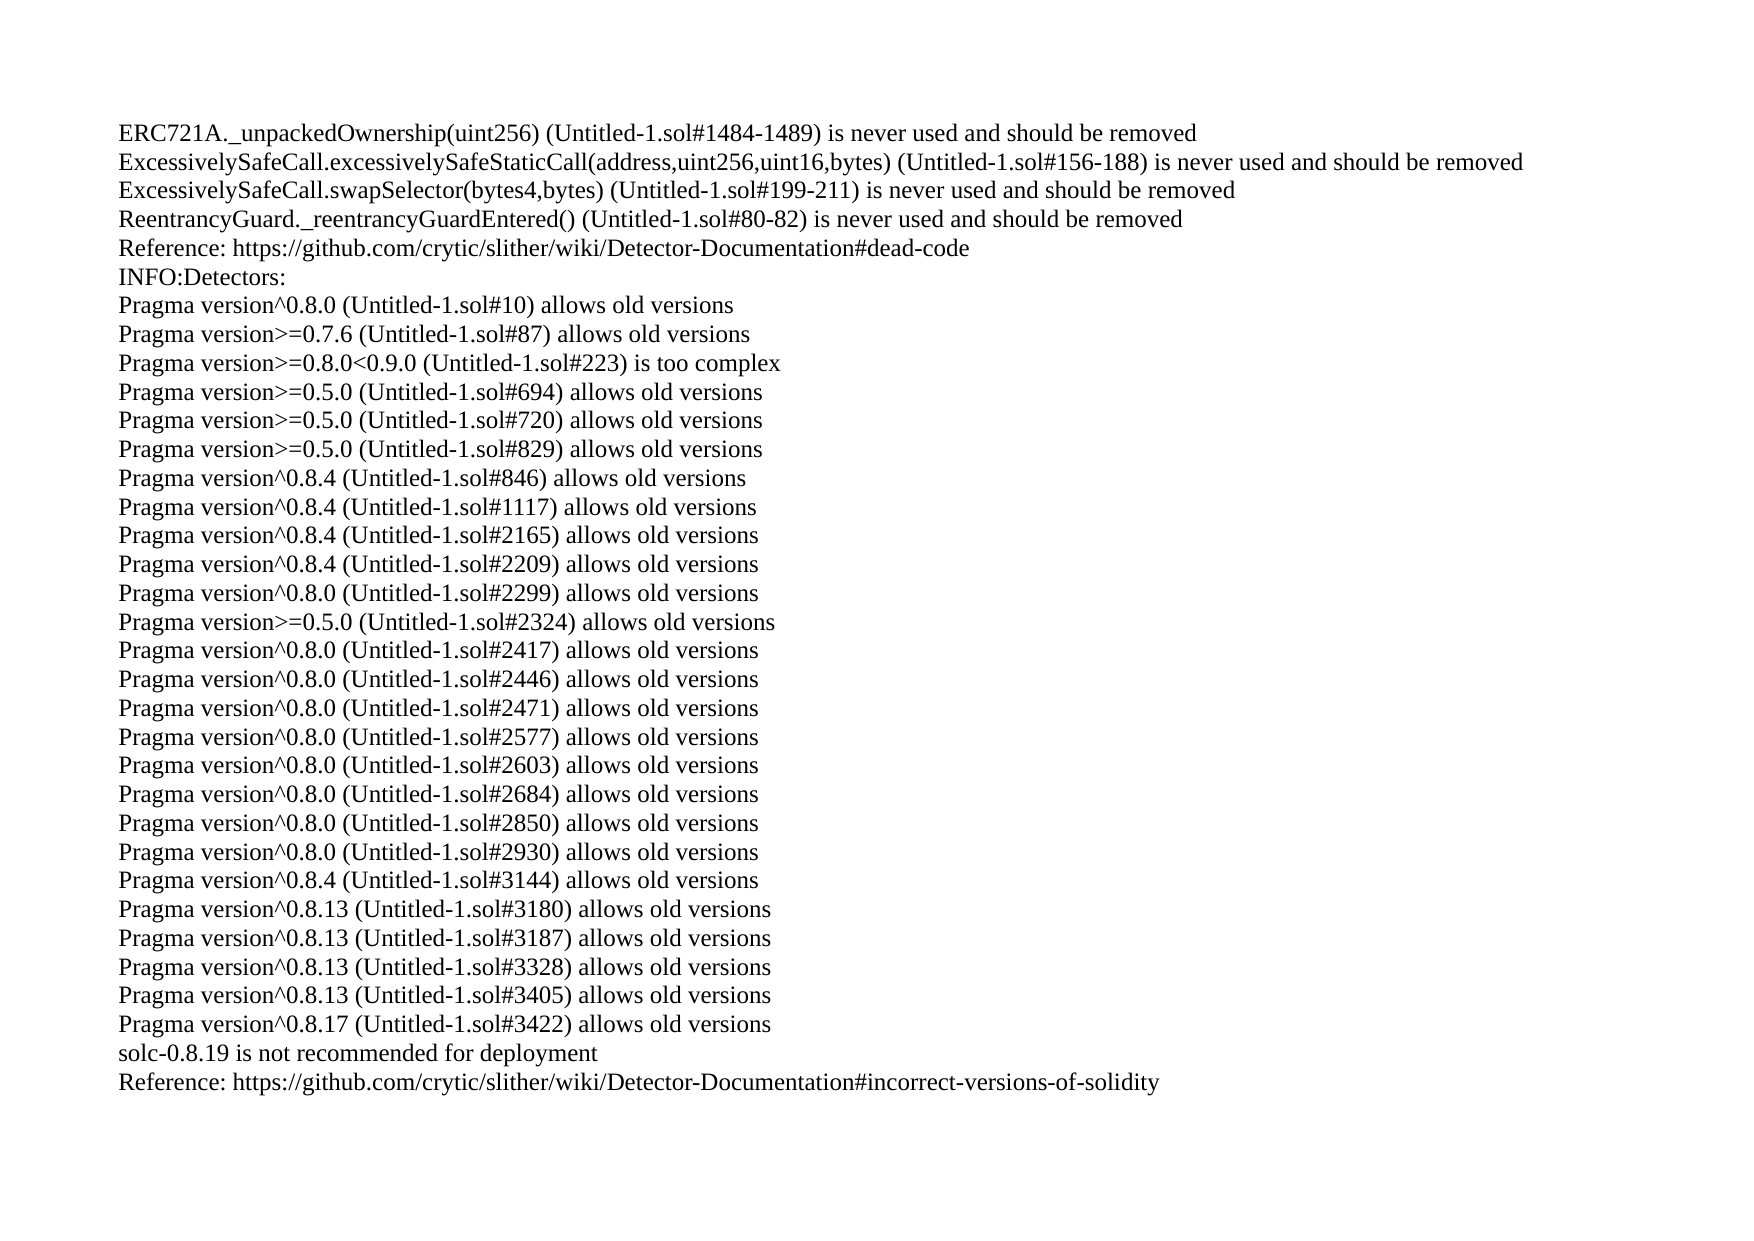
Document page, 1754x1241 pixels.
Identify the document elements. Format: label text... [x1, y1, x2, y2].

text Pragma version>=0.7.6 (Untitled-1.sol#87) allows old versions [118, 319, 1636, 348]
text Pragma version^0.8.0 (Untitled-1.sol#2417) allows old versions [118, 636, 1636, 664]
text INFO:Detectors: [118, 262, 1636, 291]
text Pragma version^0.8.0 (Untitled-1.sol#2577) allows old versions [118, 722, 1636, 751]
text Pragma version^0.8.0 (Untitled-1.sol#2299) allows old versions [118, 578, 1636, 607]
text Pragma version^0.8.4 (Untitled-1.sol#3144) allows old versions [118, 866, 1636, 894]
text solc-0.8.19 is not recommended for deployment [118, 1038, 1636, 1067]
text ReentrancyGuard._reentrancyGuardEntered() (Untitled-1.sol#80-82) is never used and should be removed [118, 204, 1636, 233]
text Pragma version^0.8.0 (Untitled-1.sol#2603) allows old versions [118, 751, 1636, 779]
text Pragma version^0.8.13 (Untitled-1.sol#3405) allows old versions [118, 981, 1636, 1009]
text ExcessivelySafeCall.excessivelySafeStaticCall(address,uint256,uint16,bytes) (Untitled-1.sol#156-188) is never used and should be removed [118, 147, 1636, 176]
text Pragma version>=0.5.0 (Untitled-1.sol#2324) allows old versions [118, 607, 1636, 636]
text Pragma version^0.8.4 (Untitled-1.sol#1117) allows old versions [118, 492, 1636, 521]
text Pragma version^0.8.0 (Untitled-1.sol#2930) allows old versions [118, 837, 1636, 866]
text Pragma version^0.8.4 (Untitled-1.sol#2209) allows old versions [118, 549, 1636, 578]
text Pragma version^0.8.0 (Untitled-1.sol#2446) allows old versions [118, 664, 1636, 693]
text Reference: https://github.com/crytic/slither/wiki/Detector-Documentation#dead-code [118, 233, 1636, 262]
text Pragma version>=0.5.0 (Untitled-1.sol#694) allows old versions [118, 377, 1636, 406]
text Pragma version>=0.5.0 (Untitled-1.sol#720) allows old versions [118, 406, 1636, 434]
text Pragma version^0.8.17 (Untitled-1.sol#3422) allows old versions [118, 1009, 1636, 1038]
text Pragma version>=0.5.0 (Untitled-1.sol#829) allows old versions [118, 434, 1636, 463]
text ERC721A._unpackedOwnership(uint256) (Untitled-1.sol#1484-1489) is never used and should be removed [118, 118, 1636, 147]
text Pragma version^0.8.0 (Untitled-1.sol#2850) allows old versions [118, 808, 1636, 837]
text Pragma version>=0.8.0<0.9.0 (Untitled-1.sol#223) is too complex [118, 348, 1636, 377]
text Pragma version^0.8.0 (Untitled-1.sol#10) allows old versions [118, 291, 1636, 319]
text Pragma version^0.8.13 (Untitled-1.sol#3187) allows old versions [118, 923, 1636, 952]
text Pragma version^0.8.0 (Untitled-1.sol#2684) allows old versions [118, 779, 1636, 808]
text Pragma version^0.8.4 (Untitled-1.sol#846) allows old versions [118, 463, 1636, 492]
text Pragma version^0.8.13 (Untitled-1.sol#3180) allows old versions [118, 894, 1636, 923]
text Pragma version^0.8.4 (Untitled-1.sol#2165) allows old versions [118, 521, 1636, 549]
text Pragma version^0.8.0 (Untitled-1.sol#2471) allows old versions [118, 693, 1636, 722]
text Reference: https://github.com/crytic/slither/wiki/Detector-Documentation#incorrect-versions-of-solidity [118, 1067, 1636, 1096]
text ExcessivelySafeCall.swapSelector(bytes4,bytes) (Untitled-1.sol#199-211) is never used and should be removed [118, 176, 1636, 204]
text Pragma version^0.8.13 (Untitled-1.sol#3328) allows old versions [118, 952, 1636, 981]
